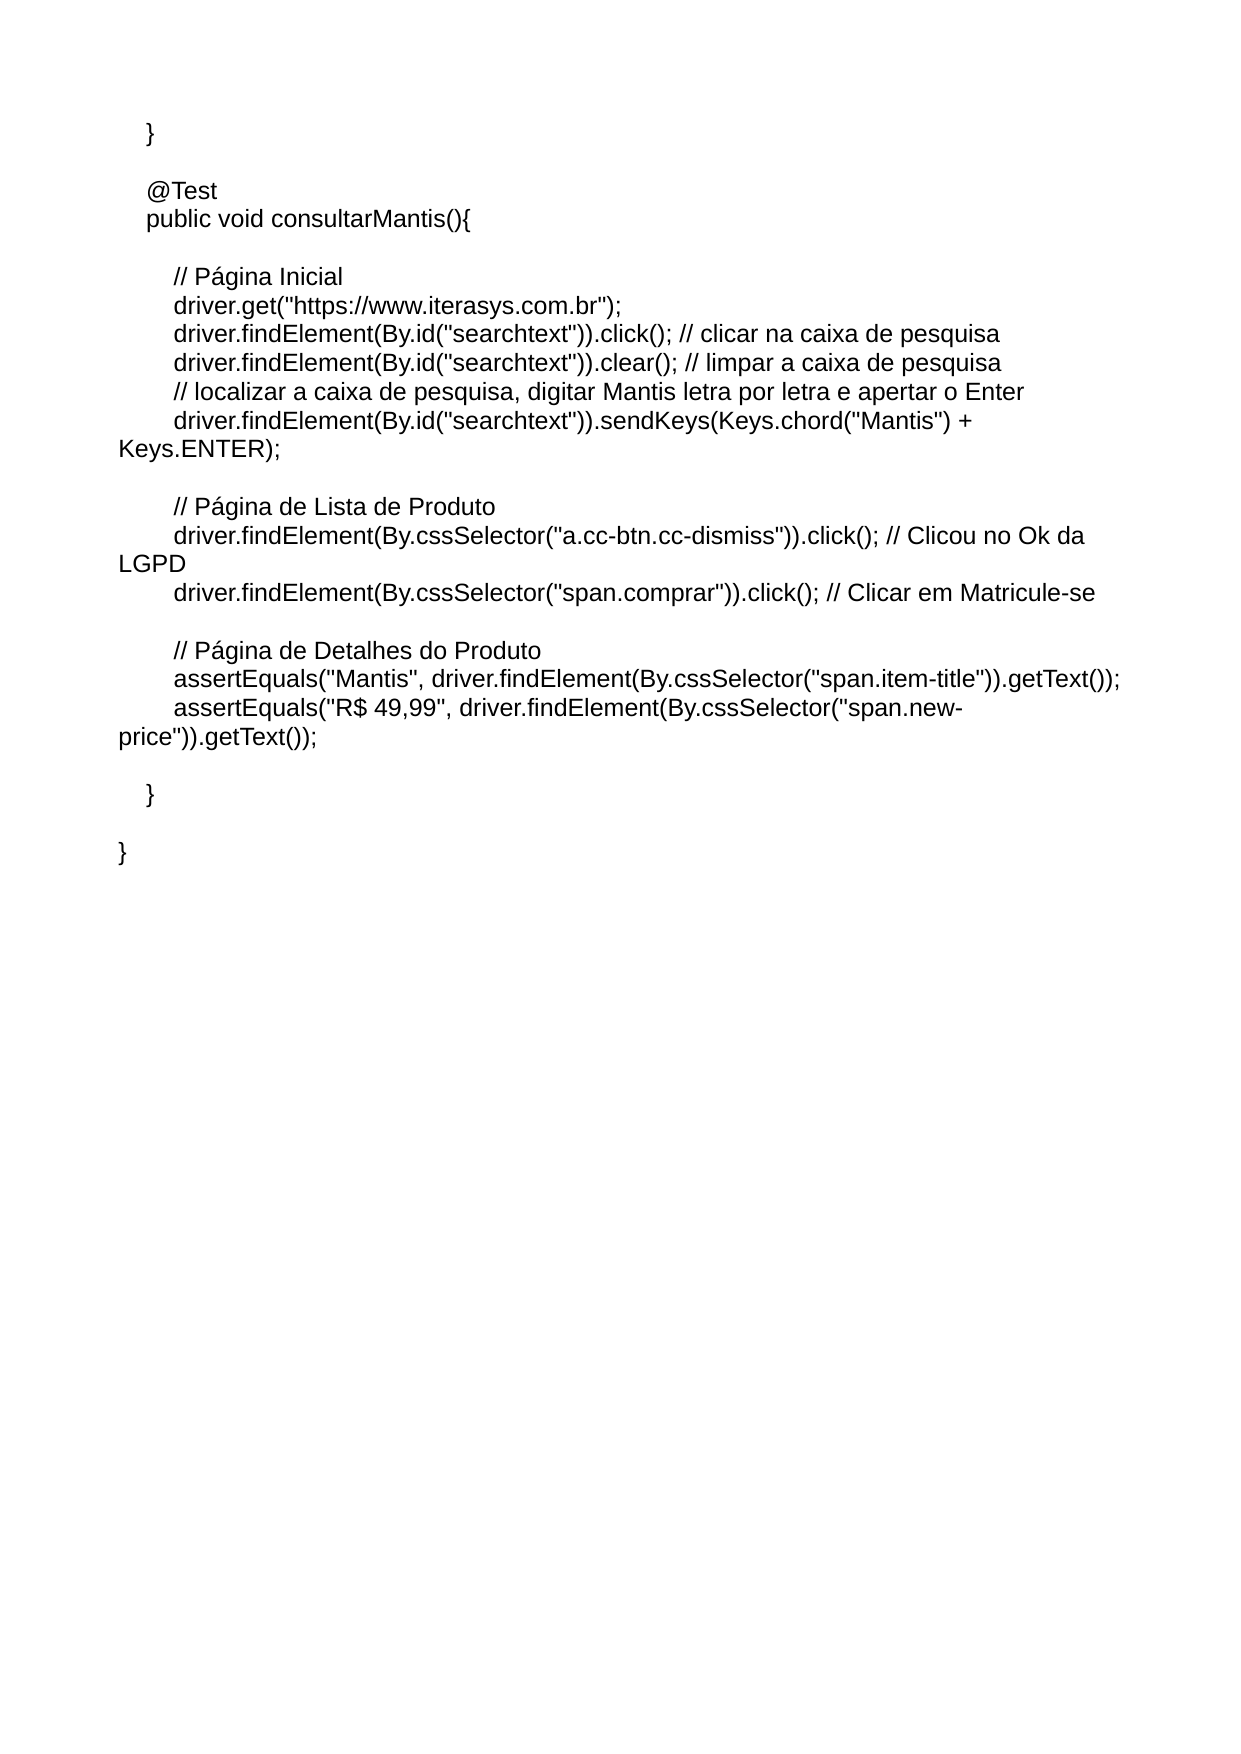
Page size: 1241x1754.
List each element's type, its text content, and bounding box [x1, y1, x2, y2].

text driver.findElement(By.id("searchtext")).clear(); // limpar a caixa de pesquisa [118, 348, 1122, 377]
text } [118, 837, 1122, 866]
text } [118, 118, 1122, 147]
text // Página de Lista de Produto [118, 492, 1122, 521]
text driver.findElement(By.id("searchtext")).click(); // clicar na caixa de pesquisa [118, 319, 1122, 348]
text } [118, 779, 1122, 808]
text driver.findElement(By.id("searchtext")).sendKeys(Keys.chord("Mantis") + Keys.ENTER); [118, 406, 1122, 463]
text // Página Inicial [118, 262, 1122, 291]
text public void consultarMantis(){ [118, 204, 1122, 233]
text driver.findElement(By.cssSelector("a.cc-btn.cc-dismiss")).click(); // Clicou no Ok da LGPD [118, 521, 1122, 578]
text assertEquals("R$ 49,99", driver.findElement(By.cssSelector("span.new-price")).getText()); [118, 693, 1122, 751]
text @Test [118, 176, 1122, 204]
text // localizar a caixa de pesquisa, digitar Mantis letra por letra e apertar o Enter [118, 377, 1122, 406]
text // Página de Detalhes do Produto [118, 636, 1122, 664]
text assertEquals("Mantis", driver.findElement(By.cssSelector("span.item-title")).getText()); [118, 664, 1122, 693]
text driver.findElement(By.cssSelector("span.comprar")).click(); // Clicar em Matricule-se [118, 578, 1122, 607]
text driver.get("https://www.iterasys.com.br"); [118, 291, 1122, 319]
